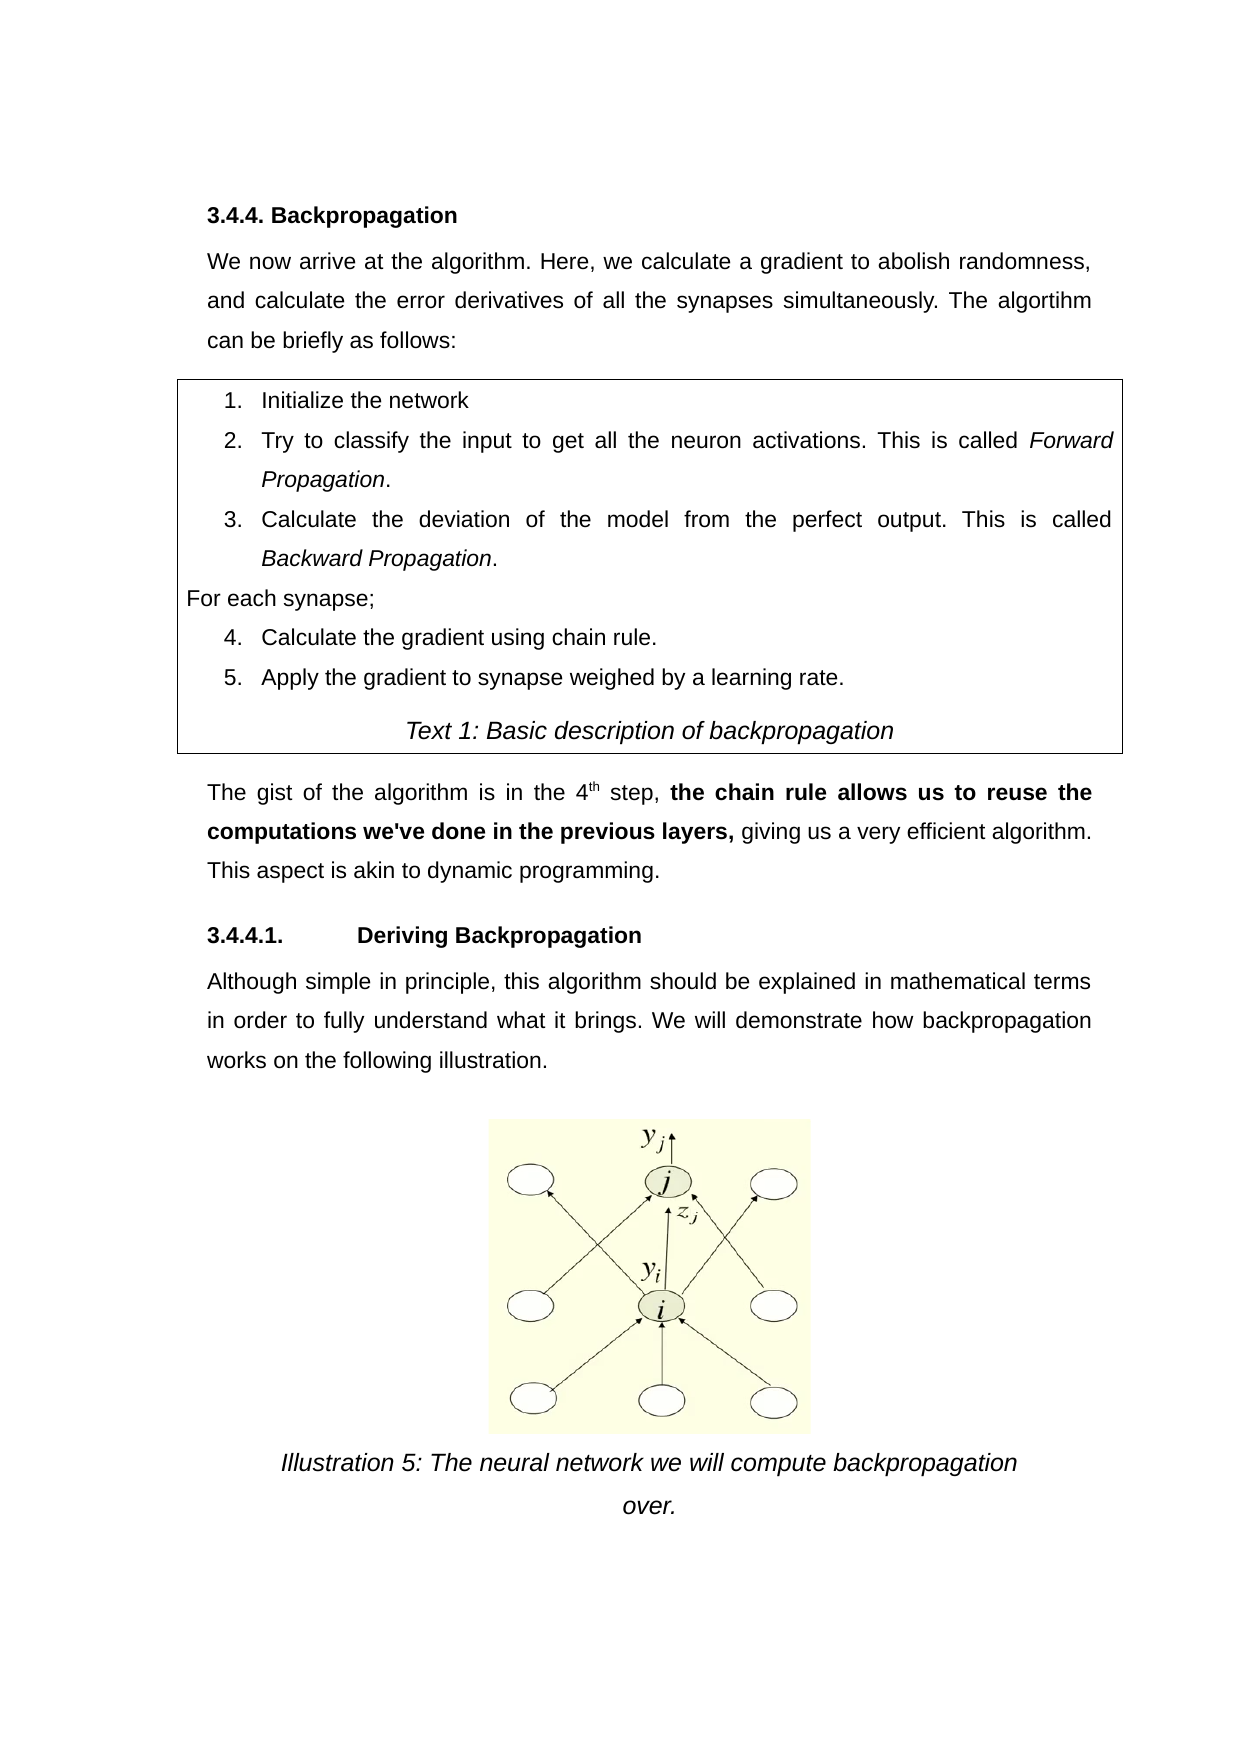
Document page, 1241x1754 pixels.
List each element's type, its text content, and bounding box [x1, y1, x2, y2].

list Calculate the gradient using chain rule. [224, 624, 1113, 651]
text [177, 366, 1122, 379]
text The gist of the algorithm is in the 4th step, the chain rule allows us to reuse the computations we've done in the previous layers, giving us a very efficient algorithm. This aspect is akin to dynamic programming. [207, 754, 1092, 884]
subtitle Backpropagation [207, 202, 1092, 228]
text [178, 380, 1122, 753]
text Although simple in principle, this algorithm should be explained in mathematical terms in order to fully understand what it brings. We will demonstrate how backpropagation works on the following illustration. [207, 968, 1092, 1073]
list Apply the gradient to synapse weighed by a learning rate. [224, 664, 1113, 690]
list Calculate the deviation of the model from the perfect output. This is called Backward Propagation. [224, 506, 1113, 572]
text We now arrive at the algorithm. Here, we calculate a gradient to abolish randomness, and calculate the error derivatives of all the synapses simultaneously. The algortihm can be briefly as follows: [207, 248, 1092, 353]
text Illustration 5: The neural network we will compute backpropagation over. [266, 1119, 1033, 1520]
text Text 1: Basic description of backpropagation [186, 716, 1113, 744]
subtitle Deriving Backpropagation [207, 922, 1092, 948]
list Try to classify the input to get all the neuron activations. This is called Forward Propagation. [224, 427, 1113, 493]
text For each synapse; [186, 585, 1113, 611]
list Initialize the network [224, 387, 1113, 414]
picture [488, 1119, 811, 1434]
